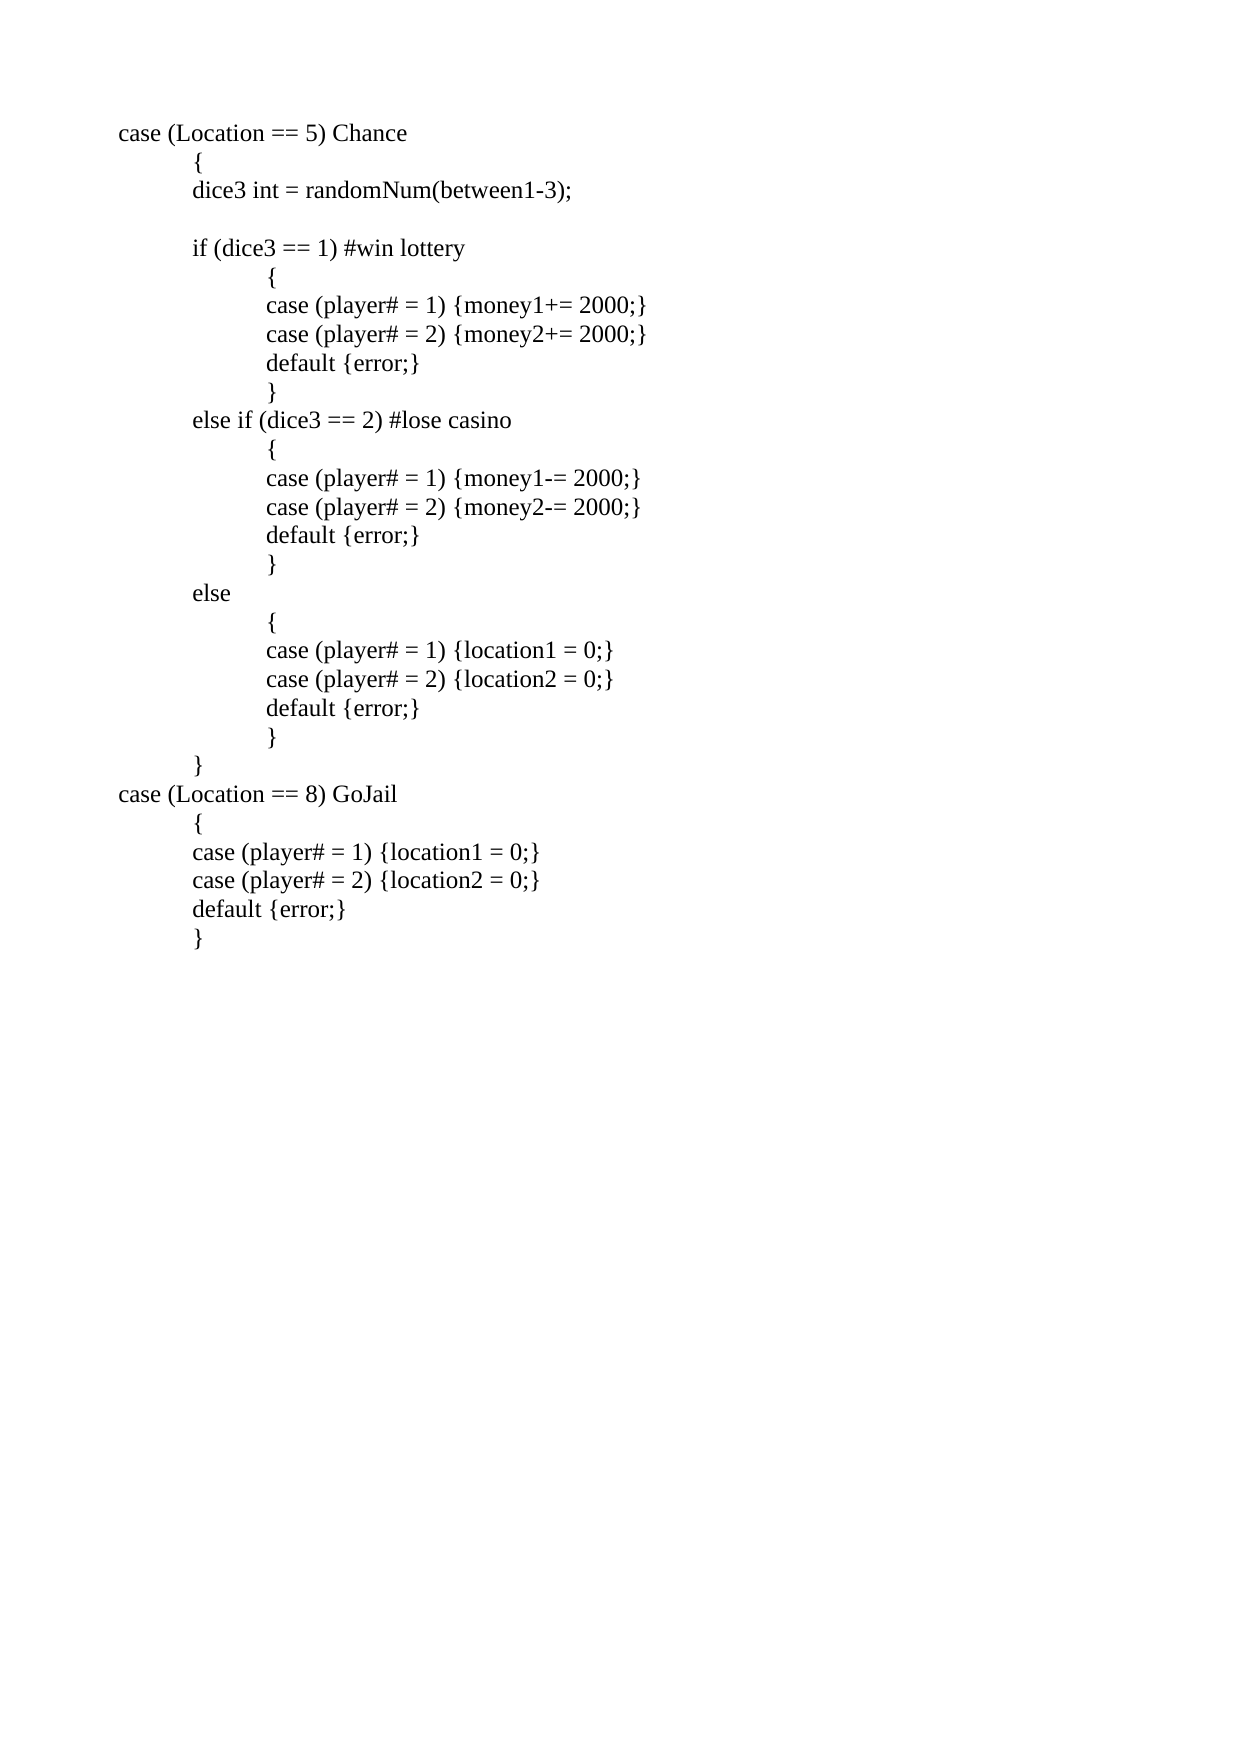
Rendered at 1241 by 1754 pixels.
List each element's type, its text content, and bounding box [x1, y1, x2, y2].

text case (player# = 2) {location2 = 0;} [118, 664, 1122, 693]
text } [118, 923, 1122, 952]
text case (player# = 1) {location1 = 0;} [118, 837, 1122, 866]
text default {error;} [118, 693, 1122, 722]
text dice3 int = randomNum(between1-3); [118, 176, 1122, 204]
text { [118, 808, 1122, 837]
text else if (dice3 == 2) #lose casino [118, 406, 1122, 434]
text } [118, 549, 1122, 578]
text { [118, 434, 1122, 463]
text default {error;} [118, 348, 1122, 377]
text { [118, 262, 1122, 291]
text case (player# = 2) {money2+= 2000;} [118, 319, 1122, 348]
text else [118, 578, 1122, 607]
text case (player# = 1) {money1-= 2000;} [118, 463, 1122, 492]
text case (Location == 8) GoJail [118, 779, 1122, 808]
text case (Location == 5) Chance [118, 118, 1122, 147]
text case (player# = 1) {location1 = 0;} [118, 636, 1122, 664]
text if (dice3 == 1) #win lottery [118, 233, 1122, 262]
text case (player# = 1) {money1+= 2000;} [118, 291, 1122, 319]
text { [118, 147, 1122, 176]
text } [118, 377, 1122, 406]
text { [118, 607, 1122, 636]
text } [118, 722, 1122, 751]
text default {error;} [118, 894, 1122, 923]
text case (player# = 2) {money2-= 2000;} [118, 492, 1122, 521]
text } [118, 751, 1122, 779]
text default {error;} [118, 521, 1122, 549]
text case (player# = 2) {location2 = 0;} [118, 866, 1122, 894]
